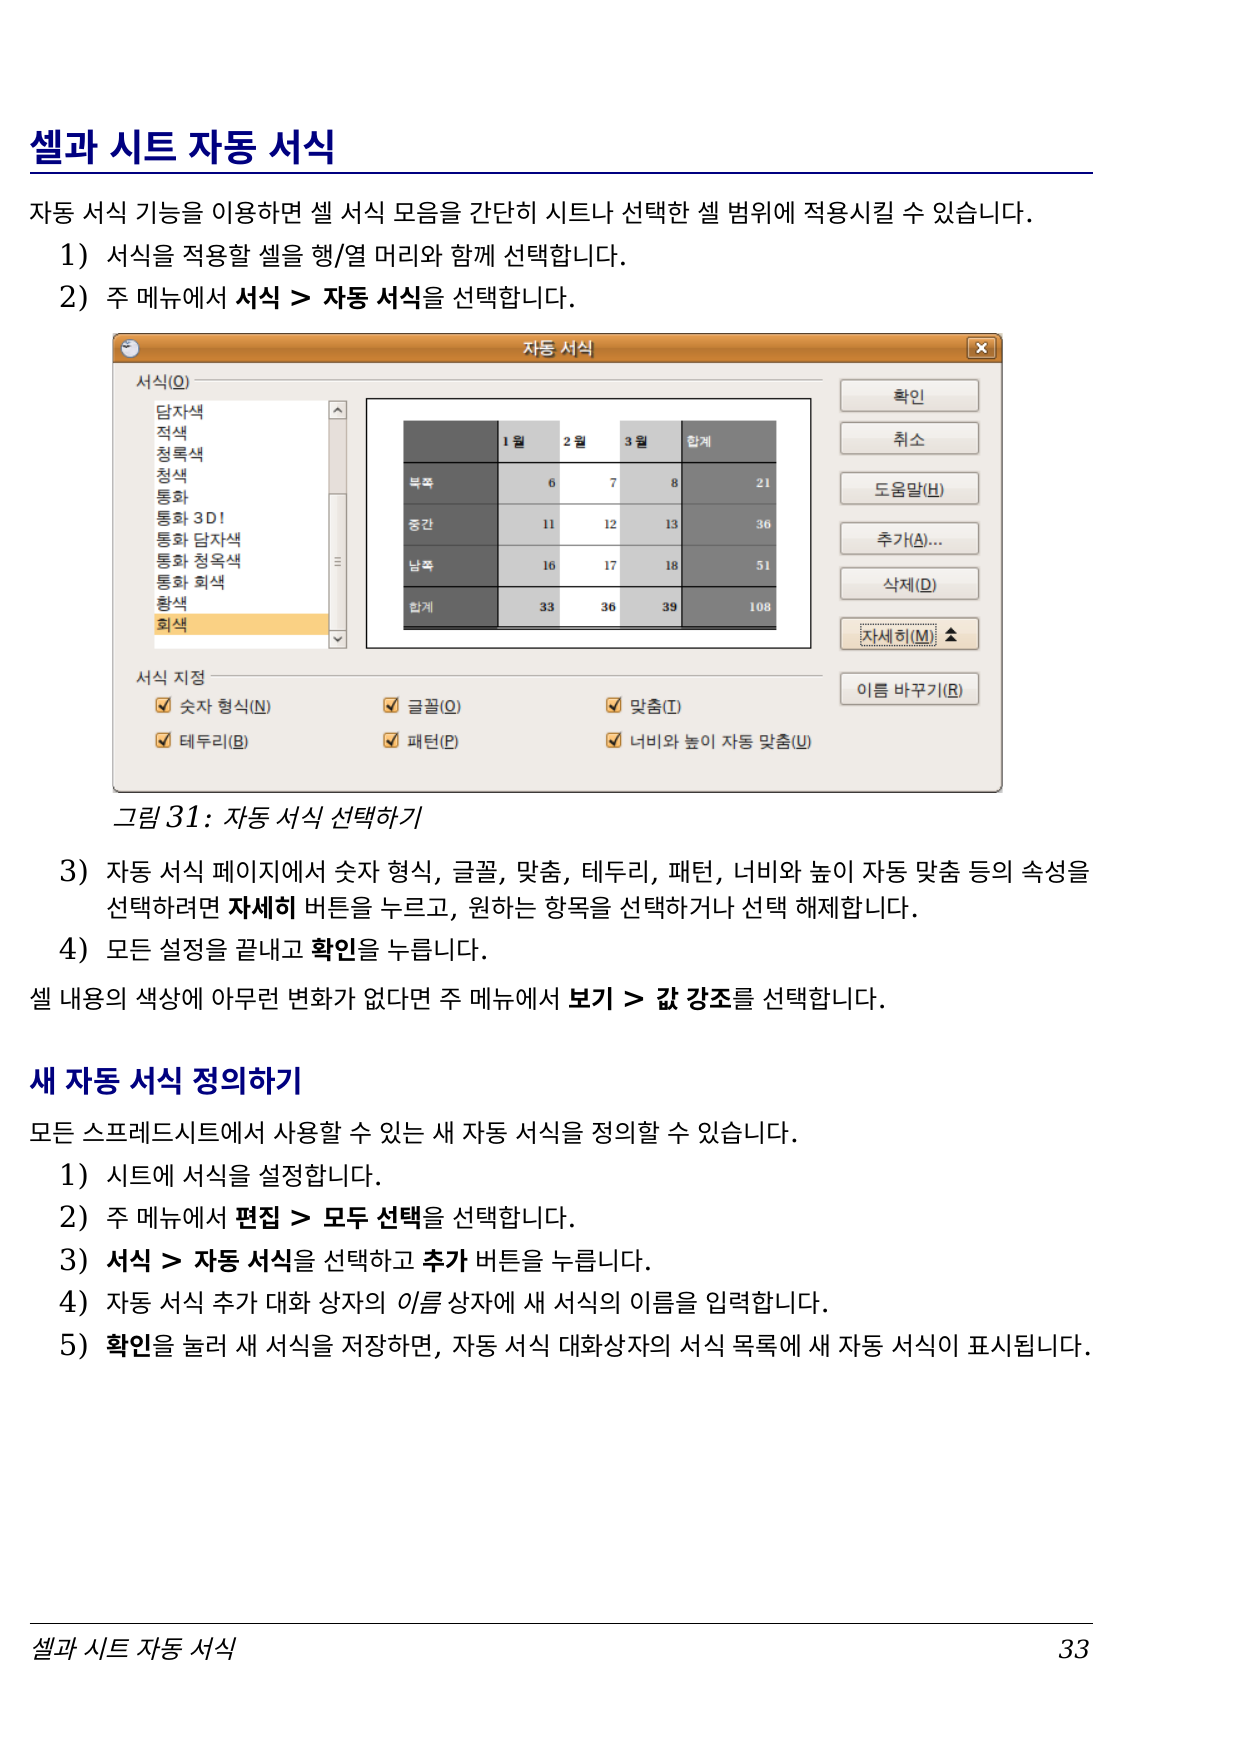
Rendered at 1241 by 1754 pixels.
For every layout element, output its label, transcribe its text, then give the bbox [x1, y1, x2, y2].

subtitle 셀과 시트 자동 서식 [29, 118, 1093, 174]
list 자동 서식 추가 대화 상자의 이름 상자에 새 서식의 이름을 입력합니다. [88, 1283, 1093, 1320]
list 모든 설정을 끝내고 확인을 누릅니다. [88, 931, 1093, 967]
list 모든 스프레드시트에서 사용할 수 있는 새 자동 서식을 정의할 수 있습니다. [29, 1113, 1093, 1149]
subtitle 새 자동 서식 정의하기 [29, 1057, 1093, 1101]
list 서식 > 자동 서식을 선택하고 추가 버튼을 누릅니다. [88, 1241, 1093, 1277]
picture [112, 333, 1003, 793]
text 셀 내용의 색상에 아무런 변화가 없다면 주 메뉴에서 보기 > 값 강조를 선택합니다. [29, 979, 1093, 1016]
list 주 메뉴에서 편집 > 모두 선택을 선택합니다. [88, 1198, 1093, 1235]
text 그림 31: 자동 서식 선택하기 [113, 799, 1009, 835]
list 서식을 적용할 셀을 행/열 머리와 함께 선택합니다. [88, 236, 1093, 272]
list 시트에 서식을 설정합니다. [88, 1156, 1093, 1192]
list 주 메뉴에서 서식 > 자동 서식을 선택합니다. [88, 278, 1093, 315]
list 자동 서식 기능을 이용하면 셀 서식 모음을 간단히 시트나 선택한 셀 범위에 적용시킬 수 있습니다. [29, 193, 1093, 229]
list 확인을 눌러 새 서식을 저장하면, 자동 서식 대화상자의 서식 목록에 새 자동 서식이 표시됩니다. [88, 1326, 1093, 1362]
list 자동 서식 페이지에서 숫자 형식, 글꼴, 맞춤, 테두리, 패턴, 너비와 높이 자동 맞춤 등의 속성을 선택하려면 자세히 버튼을 누르고, 원하는 항목을 선택하거나 선택 해제합니다. [88, 852, 1093, 924]
